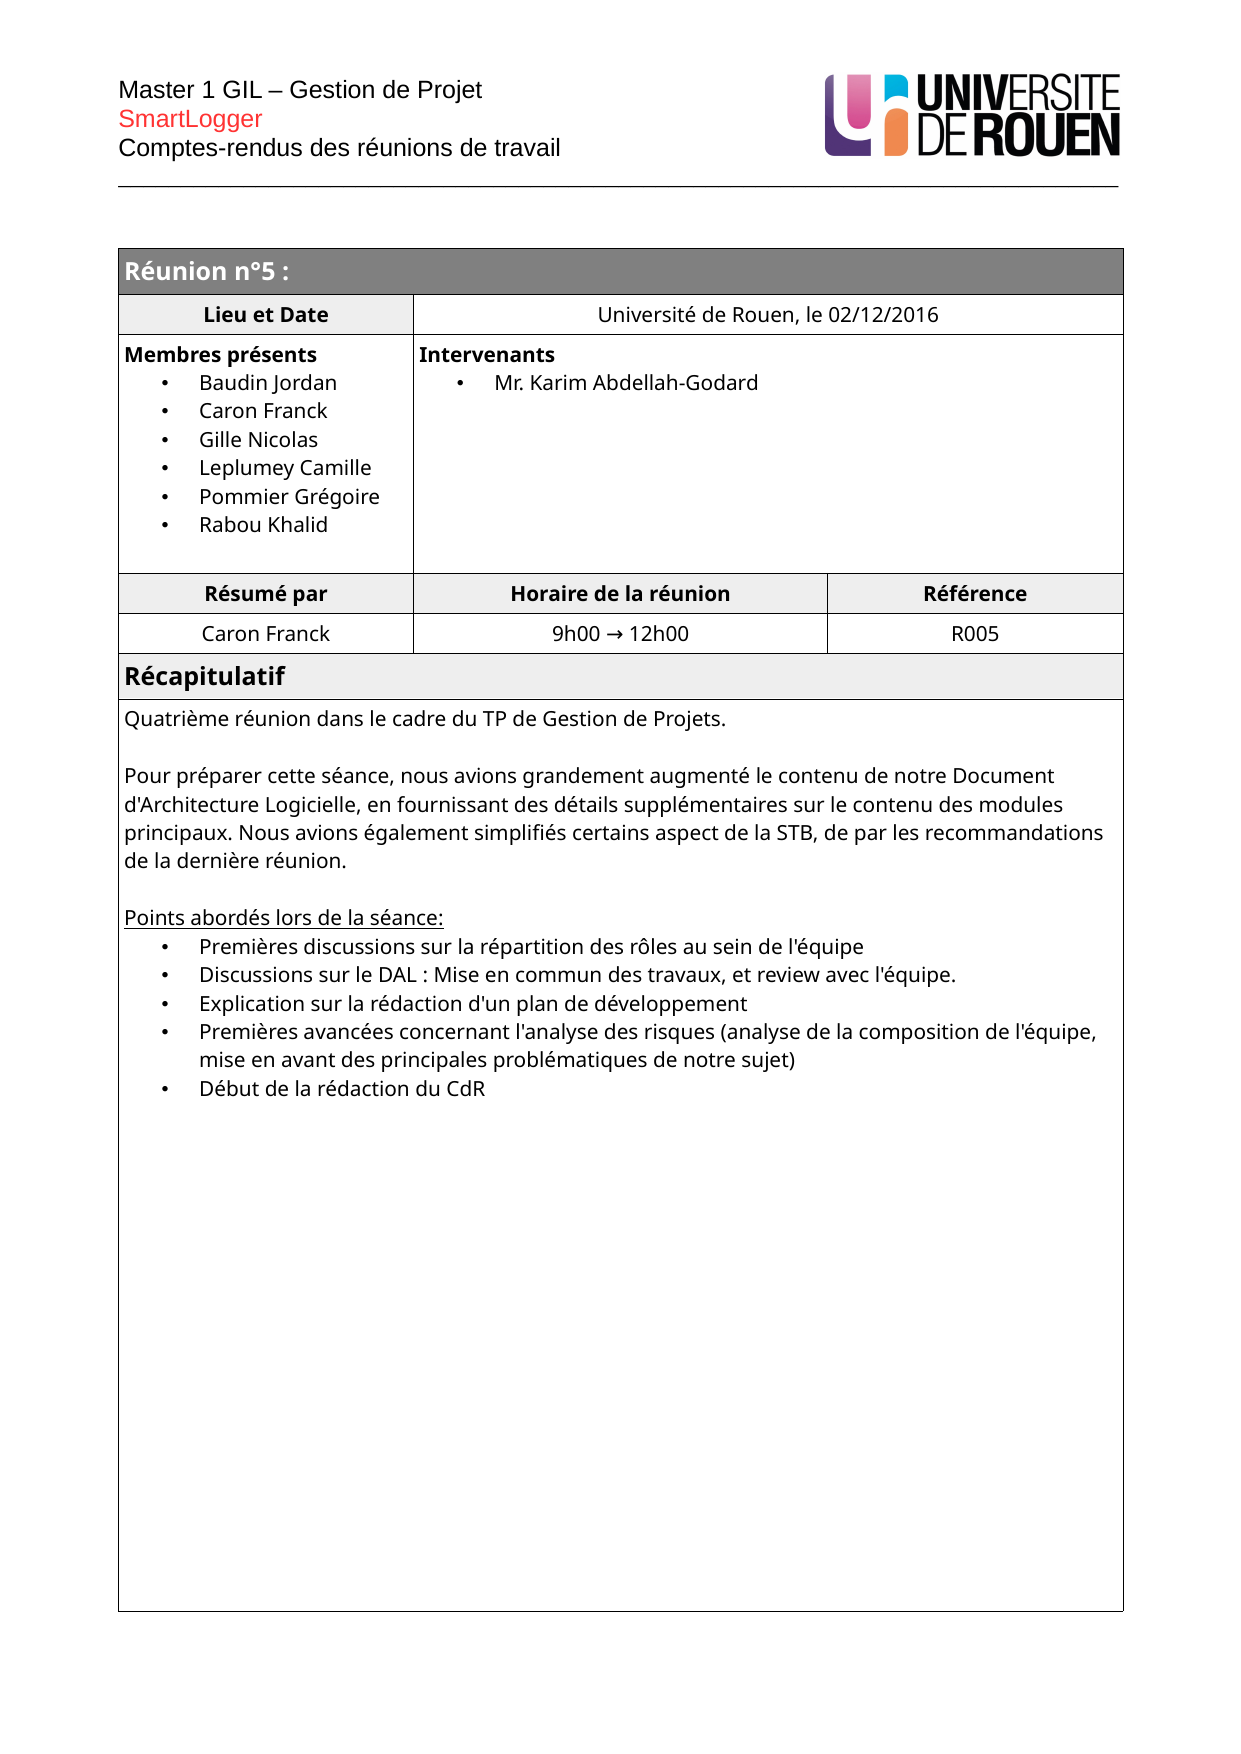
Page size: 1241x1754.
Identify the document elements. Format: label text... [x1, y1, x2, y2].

table_cell Résumé par [119, 574, 413, 613]
table_cell Lieu et Date [119, 295, 413, 334]
table_cell R005 [828, 614, 1123, 653]
table_cell 9h00 → 12h00 [414, 614, 827, 653]
table_cell Caron Franck [119, 614, 413, 653]
table_cell Intervenants Mr. Karim Abdellah-Godard [414, 335, 1123, 573]
table_header Réunion n°5 : [119, 249, 1123, 294]
table_cell Récapitulatif [119, 654, 1123, 698]
table_cell Membres présents Baudin Jordan Caron Franck Gille Nicolas Leplumey Camille Pommier Grégoire Rabou Khalid [119, 335, 413, 573]
table_cell Quatrième réunion dans le cadre du TP de Gestion de Projets. Pour préparer cette séance, nous avions grandement augmenté le contenu de notre Document d'Architecture Logicielle, en fournissant des détails supplémentaires sur le contenu des modules principaux. Nous avions également simplifiés certains aspect de la STB, de par les recommandations de la dernière réunion. Points abordés lors de la séance: Premières discussions sur la répartition des rôles au sein de l'équipe Discussions sur le DAL : Mise en commun des travaux, et review avec l'équipe. Explication sur la rédaction d'un plan de développement Premières avancées concernant l'analyse des risques (analyse de la composition de l'équipe, mise en avant des principales problématiques de notre sujet) Début de la rédaction du CdR [119, 700, 1123, 1611]
table_cell Référence [828, 574, 1123, 613]
table_cell Horaire de la réunion [414, 574, 827, 613]
picture [823, 72, 1121, 159]
table_cell Université de Rouen, le 02/12/2016 [414, 295, 1123, 334]
